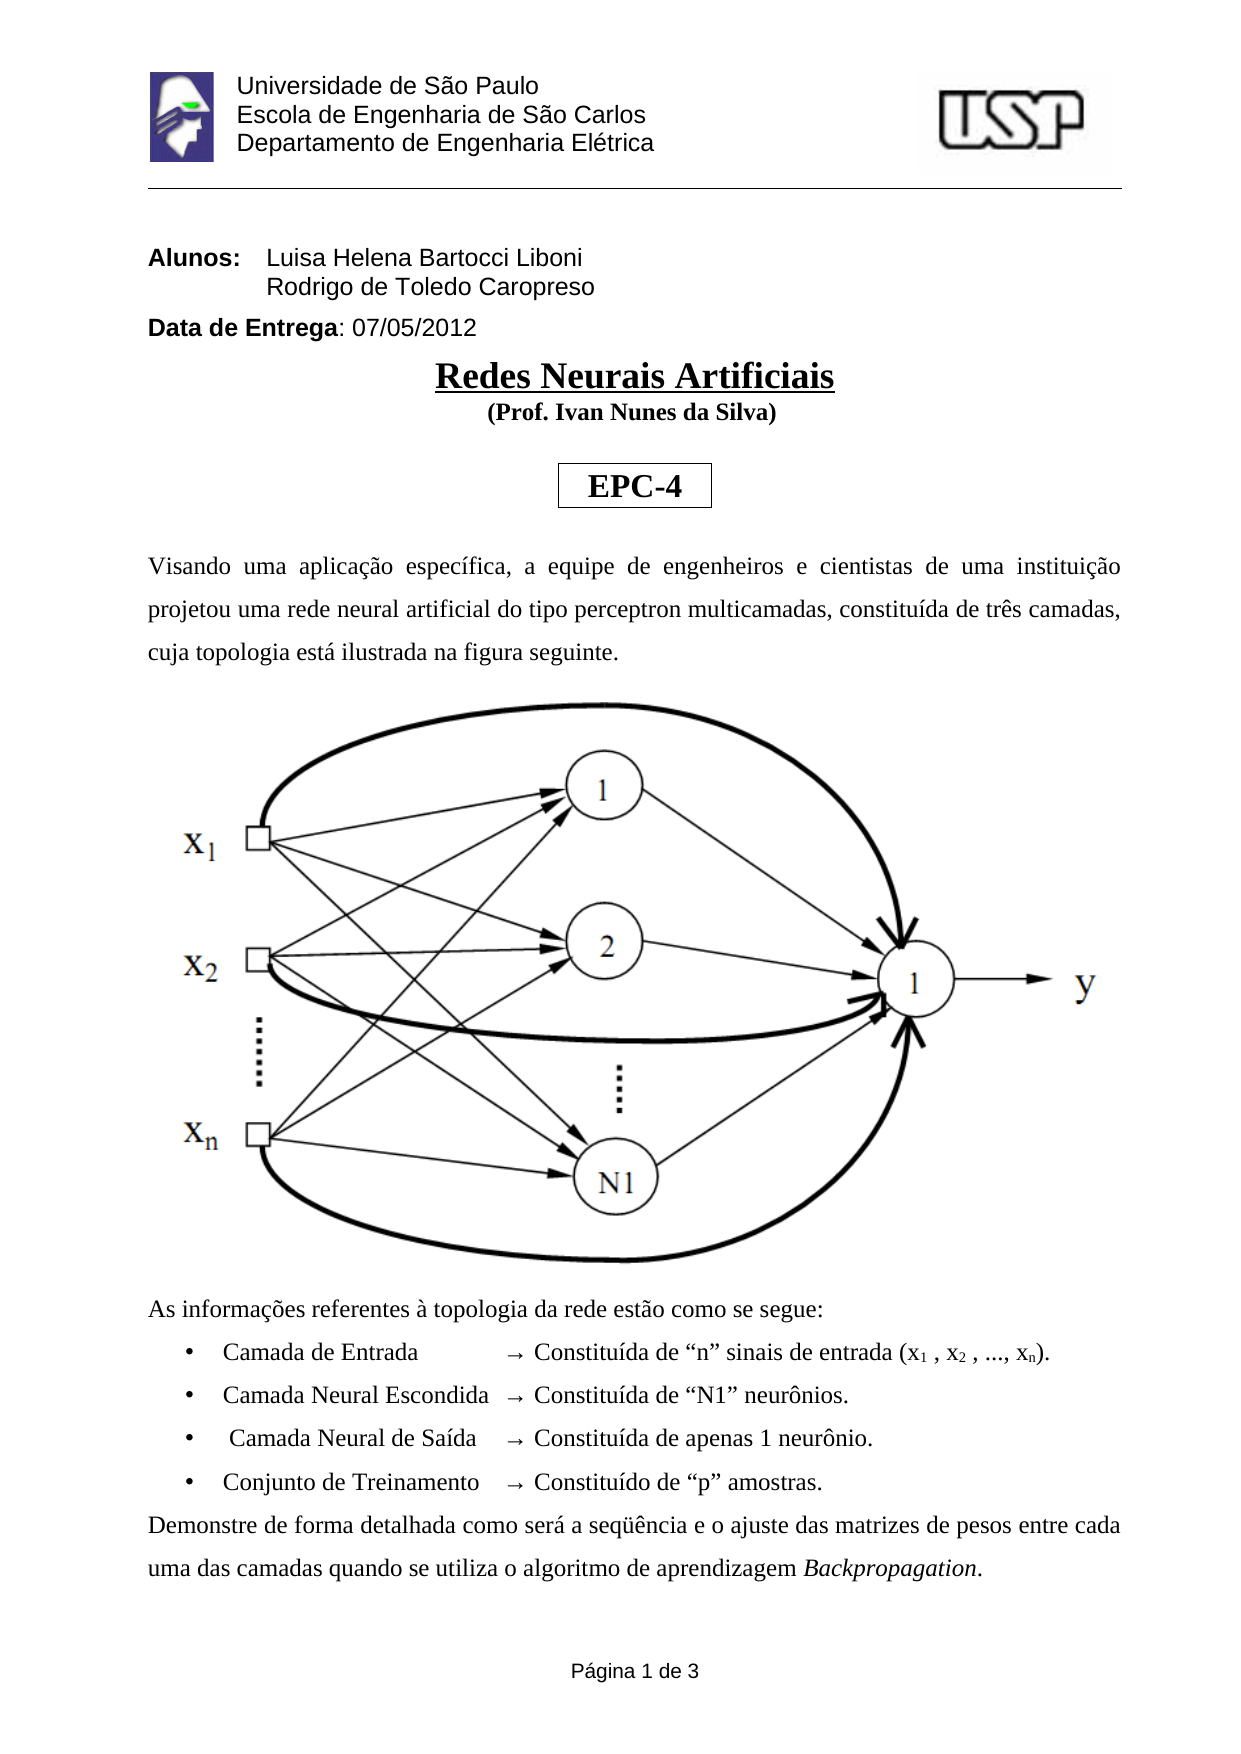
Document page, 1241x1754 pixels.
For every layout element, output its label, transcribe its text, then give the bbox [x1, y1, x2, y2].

text Visando uma aplicação específica, a equipe de engenheiros e cientistas de uma instituição projetou uma rede neural artificial do tipo perceptron multicamadas, constituída de três camadas, cuja topologia está ilustrada na figura seguinte. [148, 551, 1122, 666]
text As informações referentes à topologia da rede estão como se segue: [148, 1294, 1122, 1323]
list Camada Neural de Saída → Constituída de apenas 1 neurônio. [185, 1423, 1122, 1452]
text Data de Entrega: 07/05/2012 [148, 313, 1122, 341]
text Alunos: Luisa Helena Bartocci Liboni [148, 243, 1122, 271]
list Camada de Entrada → Constituída de “n” sinais de entrada (x1 , x2 , ..., xn). [185, 1337, 1122, 1366]
title Redes Neurais Artificiais [148, 354, 1122, 397]
list Conjunto de Treinamento → Constituído de “p” amostras. [185, 1467, 1122, 1495]
picture [147, 680, 1123, 1280]
title (Prof. Ivan Nunes da Silva) [148, 397, 1122, 426]
picture [149, 72, 214, 162]
subtitle EPC-4 [559, 464, 711, 507]
text Rodrigo de Toledo Caropreso [148, 271, 1122, 300]
list Camada Neural Escondida → Constituída de “N1” neurônios. [185, 1380, 1122, 1409]
picture [918, 71, 1112, 175]
text Demonstre de forma detalhada como será a seqüência e o ajuste das matrizes de pesos entre cada uma das camadas quando se utiliza o algoritmo de aprendizagem Backpropagation. [148, 1510, 1122, 1582]
